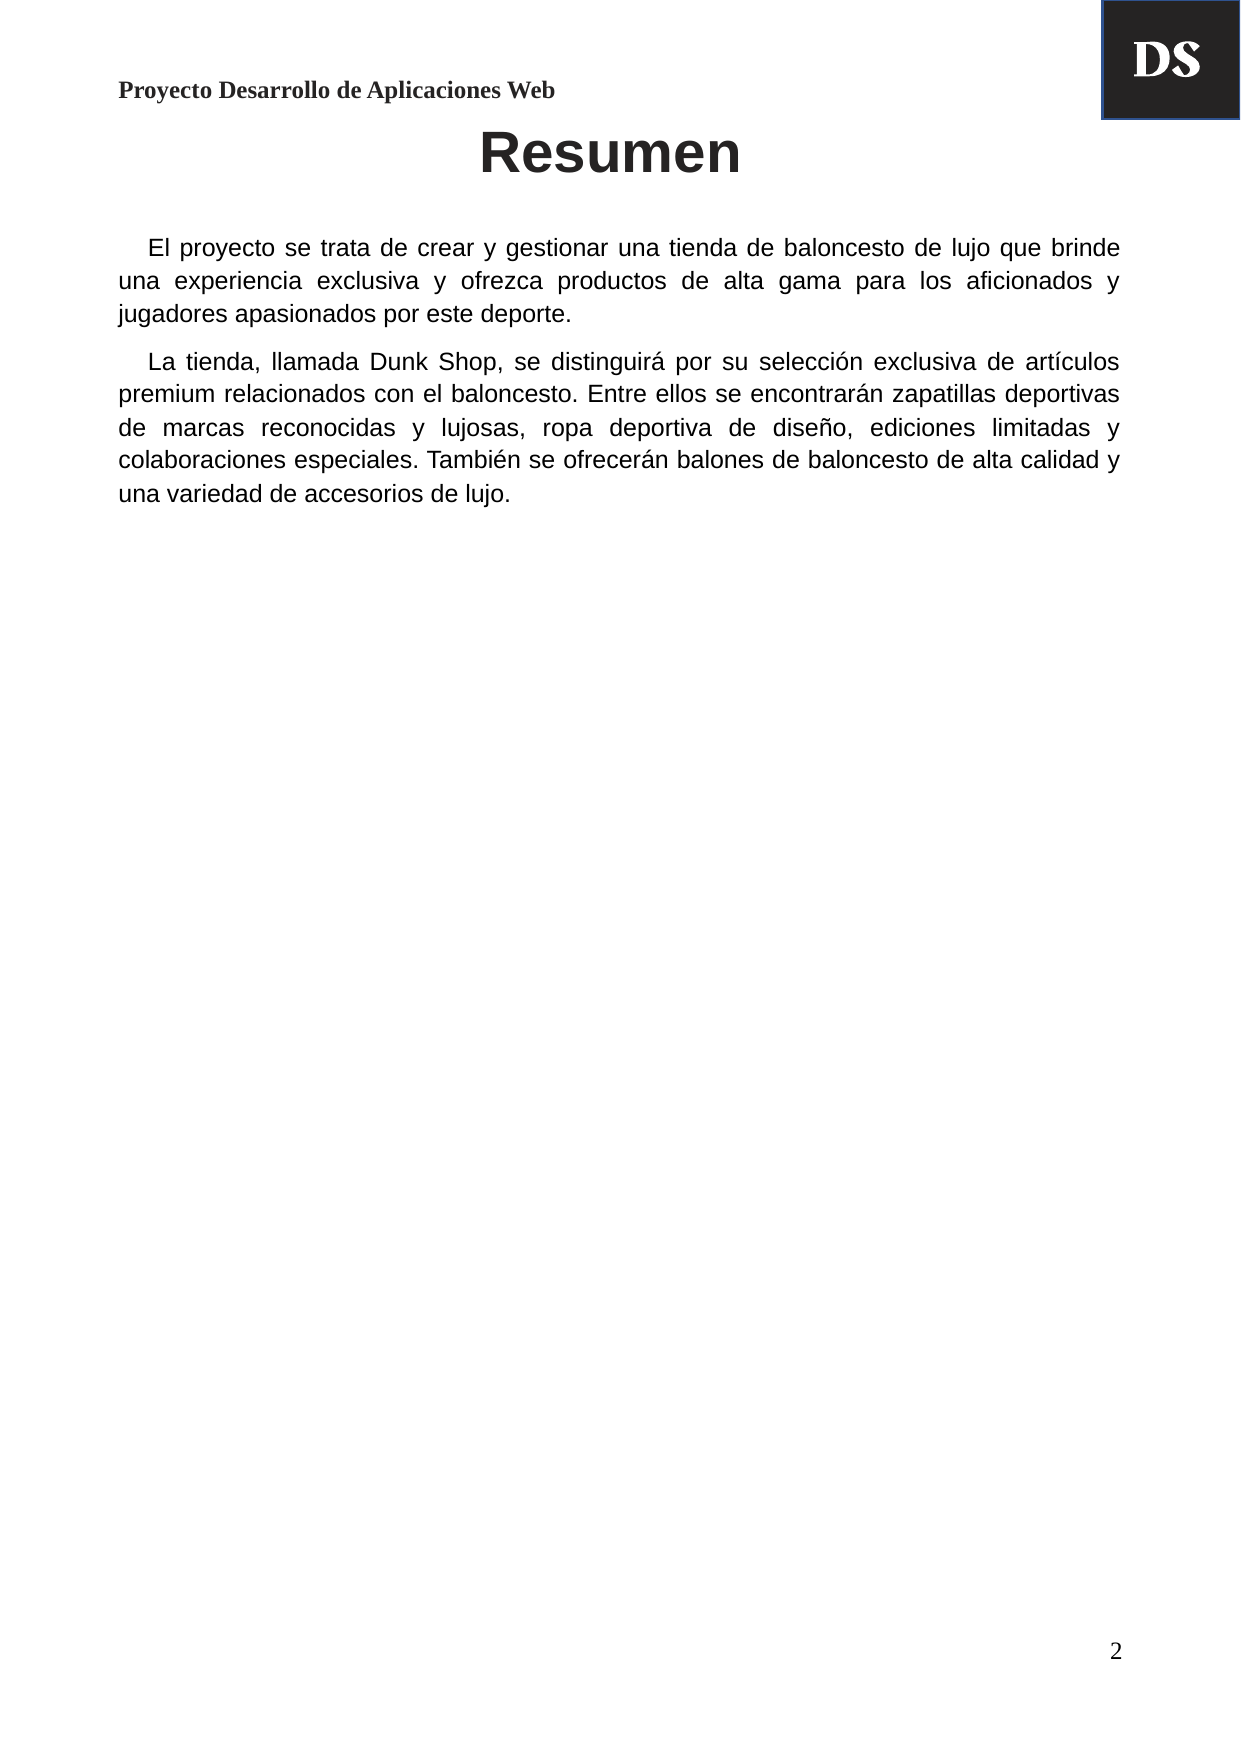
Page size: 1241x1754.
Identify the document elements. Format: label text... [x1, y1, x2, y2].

text La tienda, llamada Dunk Shop, se distinguirá por su selección exclusiva de artículos premium relacionados con el baloncesto. Entre ellos se encontrarán zapatillas deportivas de marcas reconocidas y lujosas, ropa deportiva de diseño, ediciones limitadas y colaboraciones especiales. También se ofrecerán balones de baloncesto de alta calidad y una variedad de accesorios de lujo. [118, 346, 1122, 507]
subtitle Resumen [118, 118, 1122, 185]
text El proyecto se trata de crear y gestionar una tienda de baloncesto de lujo que brinde una experiencia exclusiva y ofrezca productos de alta gama para los aficionados y jugadores apasionados por este deporte. [118, 233, 1122, 328]
